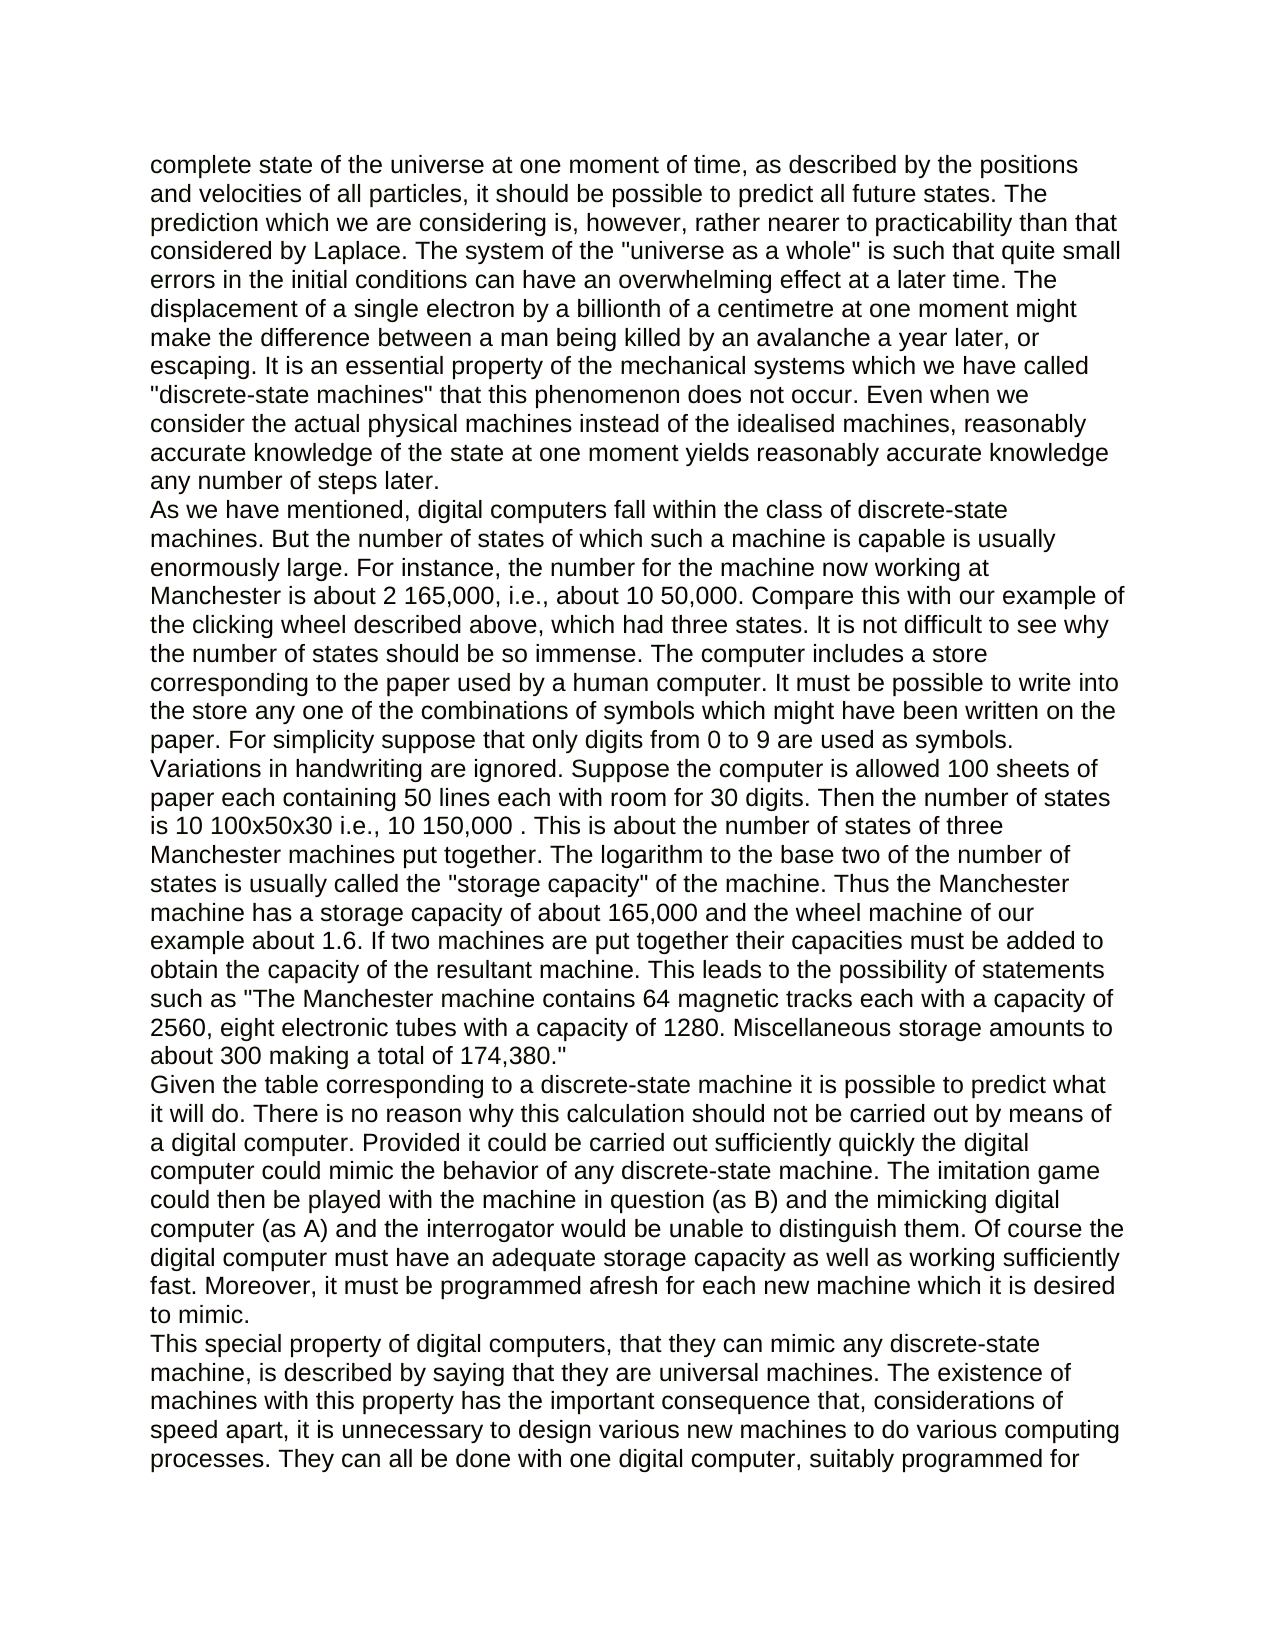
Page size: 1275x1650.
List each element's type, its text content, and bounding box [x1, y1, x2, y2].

text This special property of digital computers, that they can mimic any discrete-state machine, is described by saying that they are universal machines. The existence of machines with this property has the important consequence that, considerations of speed apart, it is unnecessary to design various new machines to do various computing processes. They can all be done with one digital computer, suitably programmed for [150, 1329, 1125, 1472]
text As we have mentioned, digital computers fall within the class of discrete-state machines. But the number of states of which such a machine is capable is usually enormously large. For instance, the number for the machine now working at Manchester is about 2 165,000, i.e., about 10 50,000. Compare this with our example of the clicking wheel described above, which had three states. It is not difficult to see why the number of states should be so immense. The computer includes a store corresponding to the paper used by a human computer. It must be possible to write into the store any one of the combinations of symbols which might have been written on the paper. For simplicity suppose that only digits from 0 to 9 are used as symbols. Variations in handwriting are ignored. Suppose the computer is allowed 100 sheets of paper each containing 50 lines each with room for 30 digits. Then the number of states is 10 100x50x30 i.e., 10 150,000 . This is about the number of states of three Manchester machines put together. The logarithm to the base two of the number of states is usually called the "storage capacity" of the machine. Thus the Manchester machine has a storage capacity of about 165,000 and the wheel machine of our example about 1.6. If two machines are put together their capacities must be added to obtain the capacity of the resultant machine. This leads to the possibility of statements such as "The Manchester machine contains 64 magnetic tracks each with a capacity of 2560, eight electronic tubes with a capacity of 1280. Miscellaneous storage amounts to about 300 making a total of 174,380." [150, 495, 1125, 1070]
text complete state of the universe at one moment of time, as described by the positions and velocities of all particles, it should be possible to predict all future states. The prediction which we are considering is, however, rather nearer to practicability than that considered by Laplace. The system of the "universe as a whole" is such that quite small errors in the initial conditions can have an overwhelming effect at a later time. The displacement of a single electron by a billionth of a centimetre at one moment might make the difference between a man being killed by an avalanche a year later, or escaping. It is an essential property of the mechanical systems which we have called "discrete-state machines" that this phenomenon does not occur. Even when we consider the actual physical machines instead of the idealised machines, reasonably accurate knowledge of the state at one moment yields reasonably accurate knowledge any number of steps later. [150, 150, 1125, 495]
text Given the table corresponding to a discrete-state machine it is possible to predict what it will do. There is no reason why this calculation should not be carried out by means of a digital computer. Provided it could be carried out sufficiently quickly the digital computer could mimic the behavior of any discrete-state machine. The imitation game could then be played with the machine in question (as B) and the mimicking digital computer (as A) and the interrogator would be unable to distinguish them. Of course the digital computer must have an adequate storage capacity as well as working sufficiently fast. Moreover, it must be programmed afresh for each new machine which it is desired to mimic. [150, 1070, 1125, 1329]
